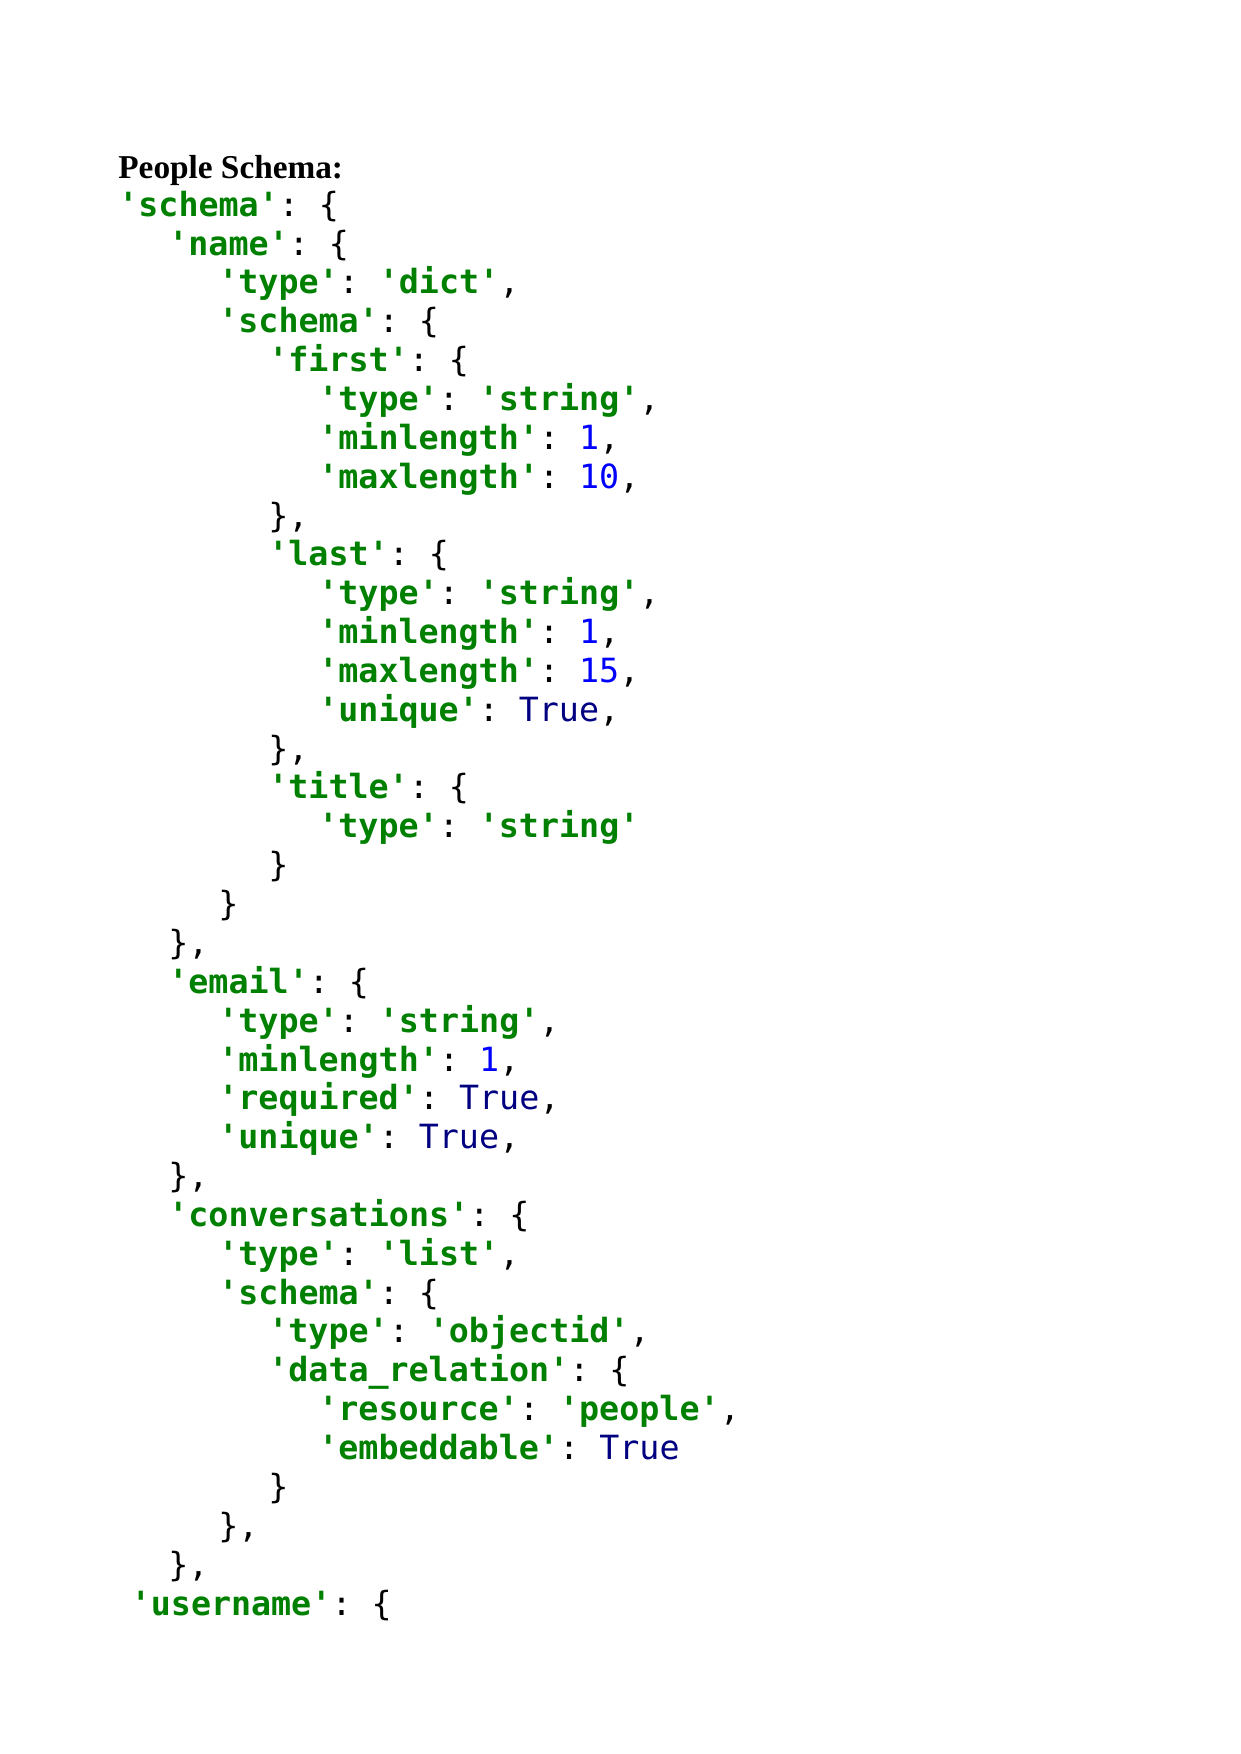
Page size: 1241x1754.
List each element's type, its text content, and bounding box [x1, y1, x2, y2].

text 'maxlength': 10, [118, 457, 1122, 496]
text 'username': { [118, 1584, 1122, 1623]
text 'name': { [118, 224, 1122, 263]
text 'minlength': 1, [118, 613, 1122, 651]
text 'unique': True, [118, 690, 1122, 729]
text 'type': 'objectid', [118, 1312, 1122, 1351]
text 'maxlength': 15, [118, 651, 1122, 690]
text }, [118, 1157, 1122, 1195]
text 'type': 'string', [118, 379, 1122, 418]
text 'type': 'string', [118, 574, 1122, 613]
text 'schema': { [118, 1273, 1122, 1312]
text 'minlength': 1, [118, 418, 1122, 457]
text } [118, 846, 1122, 884]
text 'unique': True, [118, 1118, 1122, 1157]
text 'type': 'string' [118, 807, 1122, 846]
text 'type': 'string', [118, 1001, 1122, 1040]
text 'type': 'list', [118, 1234, 1122, 1273]
text } [118, 1467, 1122, 1506]
text 'email': { [118, 962, 1122, 1001]
text }, [118, 729, 1122, 768]
text 'conversations': { [118, 1195, 1122, 1234]
text }, [118, 923, 1122, 962]
text 'last': { [118, 535, 1122, 574]
text }, [118, 1506, 1122, 1545]
text 'type': 'dict', [118, 263, 1122, 302]
text 'schema': { [118, 185, 1122, 224]
text 'first': { [118, 341, 1122, 379]
text } [118, 884, 1122, 923]
text 'title': { [118, 768, 1122, 807]
text 'resource': 'people', [118, 1390, 1122, 1428]
text 'required': True, [118, 1079, 1122, 1118]
text 'schema': { [118, 302, 1122, 341]
text 'data_relation': { [118, 1351, 1122, 1390]
text People Schema: [118, 147, 1122, 185]
text 'minlength': 1, [118, 1040, 1122, 1079]
text }, [118, 496, 1122, 535]
text }, [118, 1545, 1122, 1584]
text 'embeddable': True [118, 1428, 1122, 1467]
